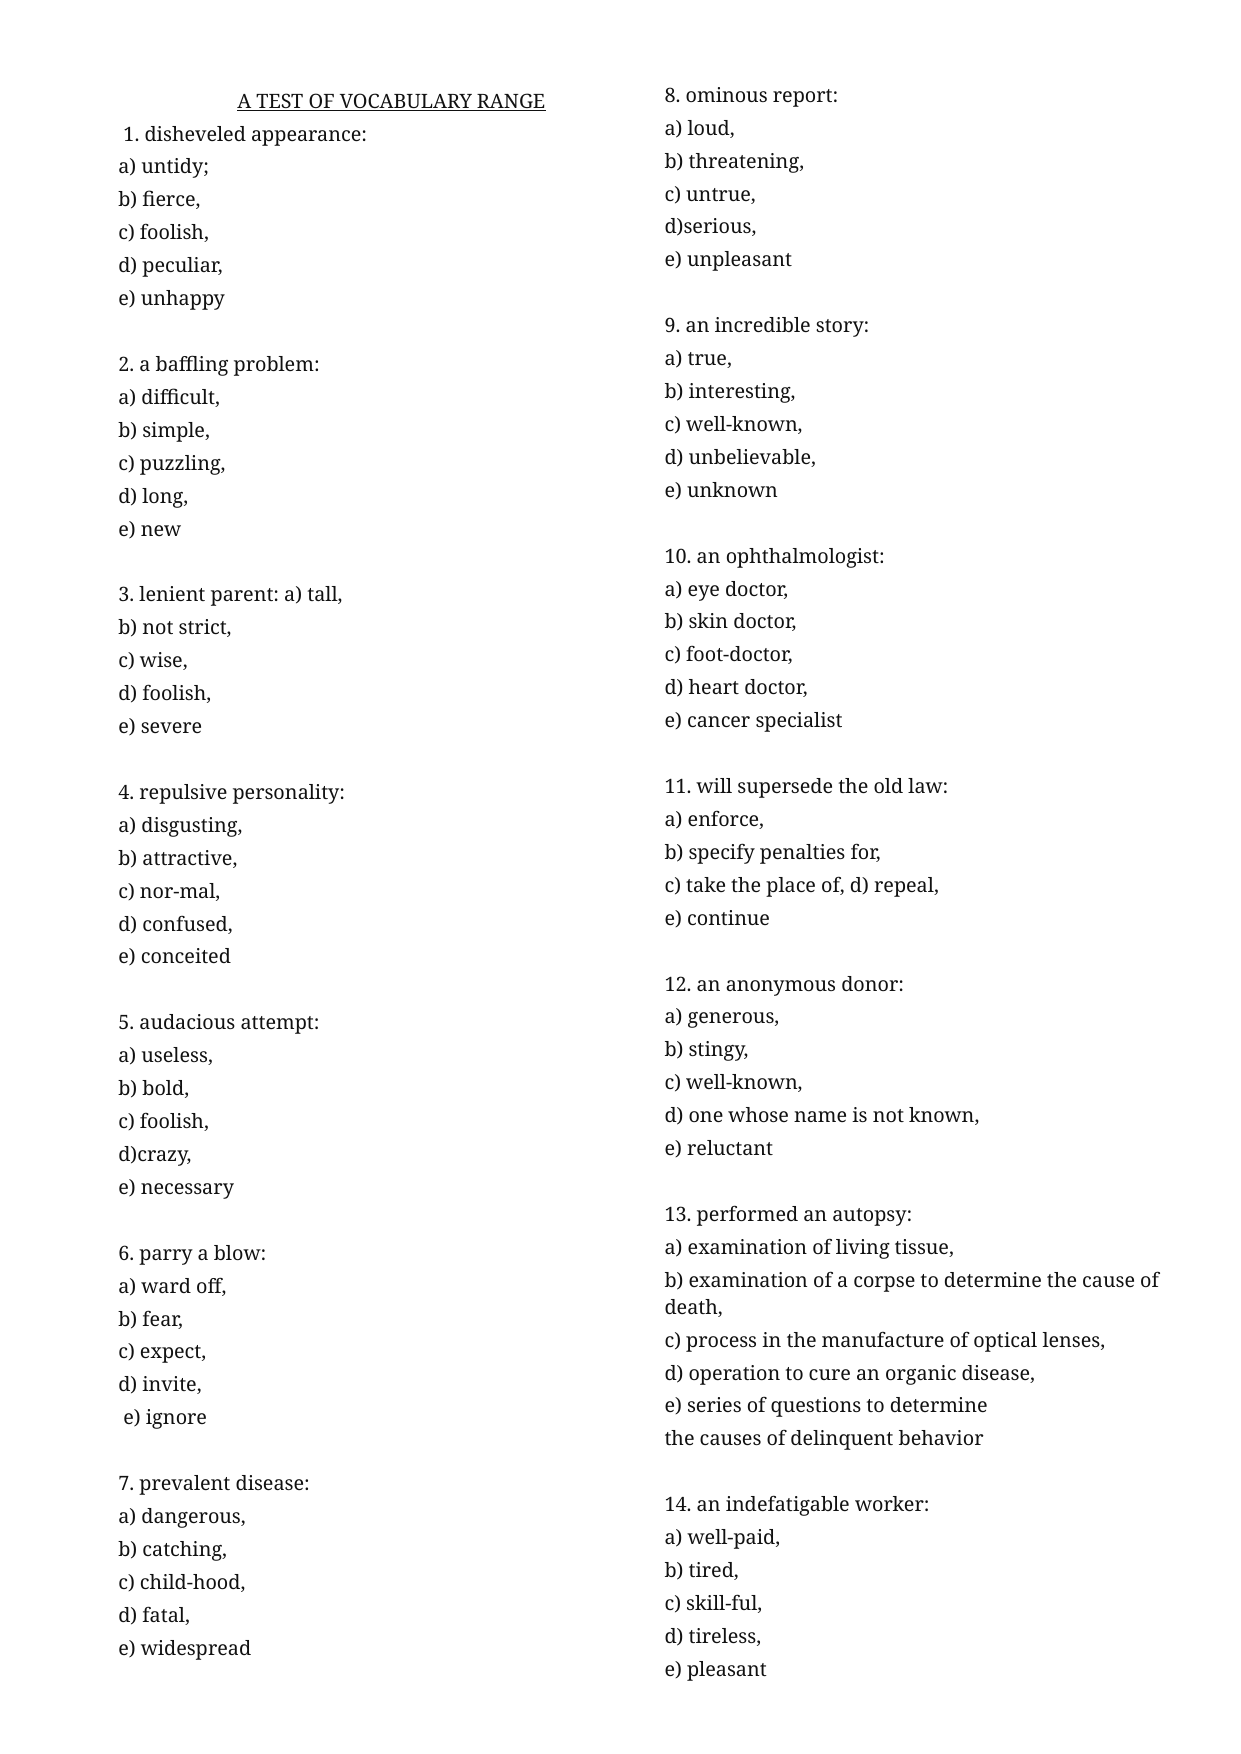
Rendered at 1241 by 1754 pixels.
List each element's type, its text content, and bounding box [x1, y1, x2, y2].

text e) continue [664, 904, 1211, 931]
text b) interesting, [664, 377, 1211, 404]
text 6. parry a blow: [118, 1239, 664, 1266]
text c) untrue, [664, 180, 1211, 207]
text c) take the place of, d) repeal, [664, 871, 1211, 898]
text b) attractive, [118, 844, 664, 871]
text 11. will supersede the old law: [664, 772, 1211, 799]
text e) series of questions to determine [664, 1392, 1211, 1419]
text d) tireless, [664, 1622, 1211, 1649]
text e) new [118, 515, 664, 542]
text b) examination of a corpse to determine the cause of death, [664, 1266, 1211, 1320]
text c) wise, [118, 647, 664, 673]
text d) invite, [118, 1371, 664, 1398]
text c) skill-ful, [664, 1589, 1211, 1616]
text 9. an incredible story: [664, 311, 1211, 338]
text 3. lenient parent: a) tall, [118, 581, 664, 608]
text 14. an indefatigable worker: [664, 1491, 1211, 1517]
text b) not strict, [118, 614, 664, 641]
text d) peculiar, [118, 252, 664, 278]
text e) unhappy [118, 284, 664, 311]
text e) pleasant [664, 1655, 1211, 1682]
text e) cancer specialist [664, 706, 1211, 733]
text e) unpleasant [664, 246, 1211, 273]
text b) fear, [118, 1305, 664, 1332]
text a) disgusting, [118, 811, 664, 838]
text c) foot-doctor, [664, 641, 1211, 668]
text a) useless, [118, 1042, 664, 1068]
text c) foolish, [118, 1107, 664, 1134]
text a) examination of living tissue, [664, 1233, 1211, 1260]
text d) long, [118, 482, 664, 509]
text b) stingy, [664, 1036, 1211, 1063]
text c) well-known, [664, 1068, 1211, 1096]
text the causes of delinquent behavior [664, 1425, 1211, 1452]
text d) operation to cure an organic disease, [664, 1359, 1211, 1386]
text d) fatal, [118, 1601, 664, 1628]
text e) widespread [118, 1634, 664, 1661]
text e) conceited [118, 943, 664, 970]
text 5. audacious attempt: [118, 1009, 664, 1036]
text a) enforce, [664, 805, 1211, 832]
text a) well-paid, [664, 1523, 1211, 1550]
text a) dangerous, [118, 1502, 664, 1529]
text c) foolish, [118, 219, 664, 246]
text a) loud, [664, 114, 1211, 141]
text d) one whose name is not known, [664, 1101, 1211, 1128]
text c) process in the manufacture of optical lenses, [664, 1326, 1211, 1353]
text c) puzzling, [118, 449, 664, 476]
text a) true, [664, 344, 1211, 371]
text 8. ominous report: [664, 81, 1211, 108]
text 4. repulsive personality: [118, 778, 664, 805]
text 10. an ophthalmologist: [664, 542, 1211, 569]
text e) severe [118, 712, 664, 739]
text d) foolish, [118, 679, 664, 706]
text a) untidy; [118, 153, 664, 180]
text d)serious, [664, 213, 1211, 240]
text 2. a baffling problem: [118, 350, 664, 377]
text b) specify penalties for, [664, 838, 1211, 865]
text b) fierce, [118, 186, 664, 213]
text d) unbelievable, [664, 443, 1211, 470]
text b) catching, [118, 1535, 664, 1562]
text 12. an anonymous donor: [664, 970, 1211, 997]
text a) generous, [664, 1003, 1211, 1030]
text b) threatening, [664, 147, 1211, 174]
text A TEST OF VOCABULARY RANGE [118, 87, 664, 114]
text b) skin doctor, [664, 608, 1211, 635]
text e) unknown [664, 476, 1211, 503]
text b) tired, [664, 1556, 1211, 1583]
text c) expect, [118, 1338, 664, 1365]
text e) ignore [118, 1404, 664, 1431]
text 7. prevalent disease: [118, 1469, 664, 1496]
text d) confused, [118, 910, 664, 937]
text c) well-known, [664, 410, 1211, 437]
text a) ward off, [118, 1272, 664, 1299]
text c) nor-mal, [118, 877, 664, 904]
text 13. performed an autopsy: [664, 1200, 1211, 1227]
text e) necessary [118, 1173, 664, 1200]
text d) heart doctor, [664, 673, 1211, 701]
text e) reluctant [664, 1134, 1211, 1161]
text a) difficult, [118, 383, 664, 410]
text b) bold, [118, 1074, 664, 1101]
text d)crazy, [118, 1140, 664, 1167]
text b) simple, [118, 416, 664, 443]
text 1. disheveled appearance: [118, 120, 664, 147]
text a) eye doctor, [664, 575, 1211, 602]
text c) child-hood, [118, 1568, 664, 1595]
